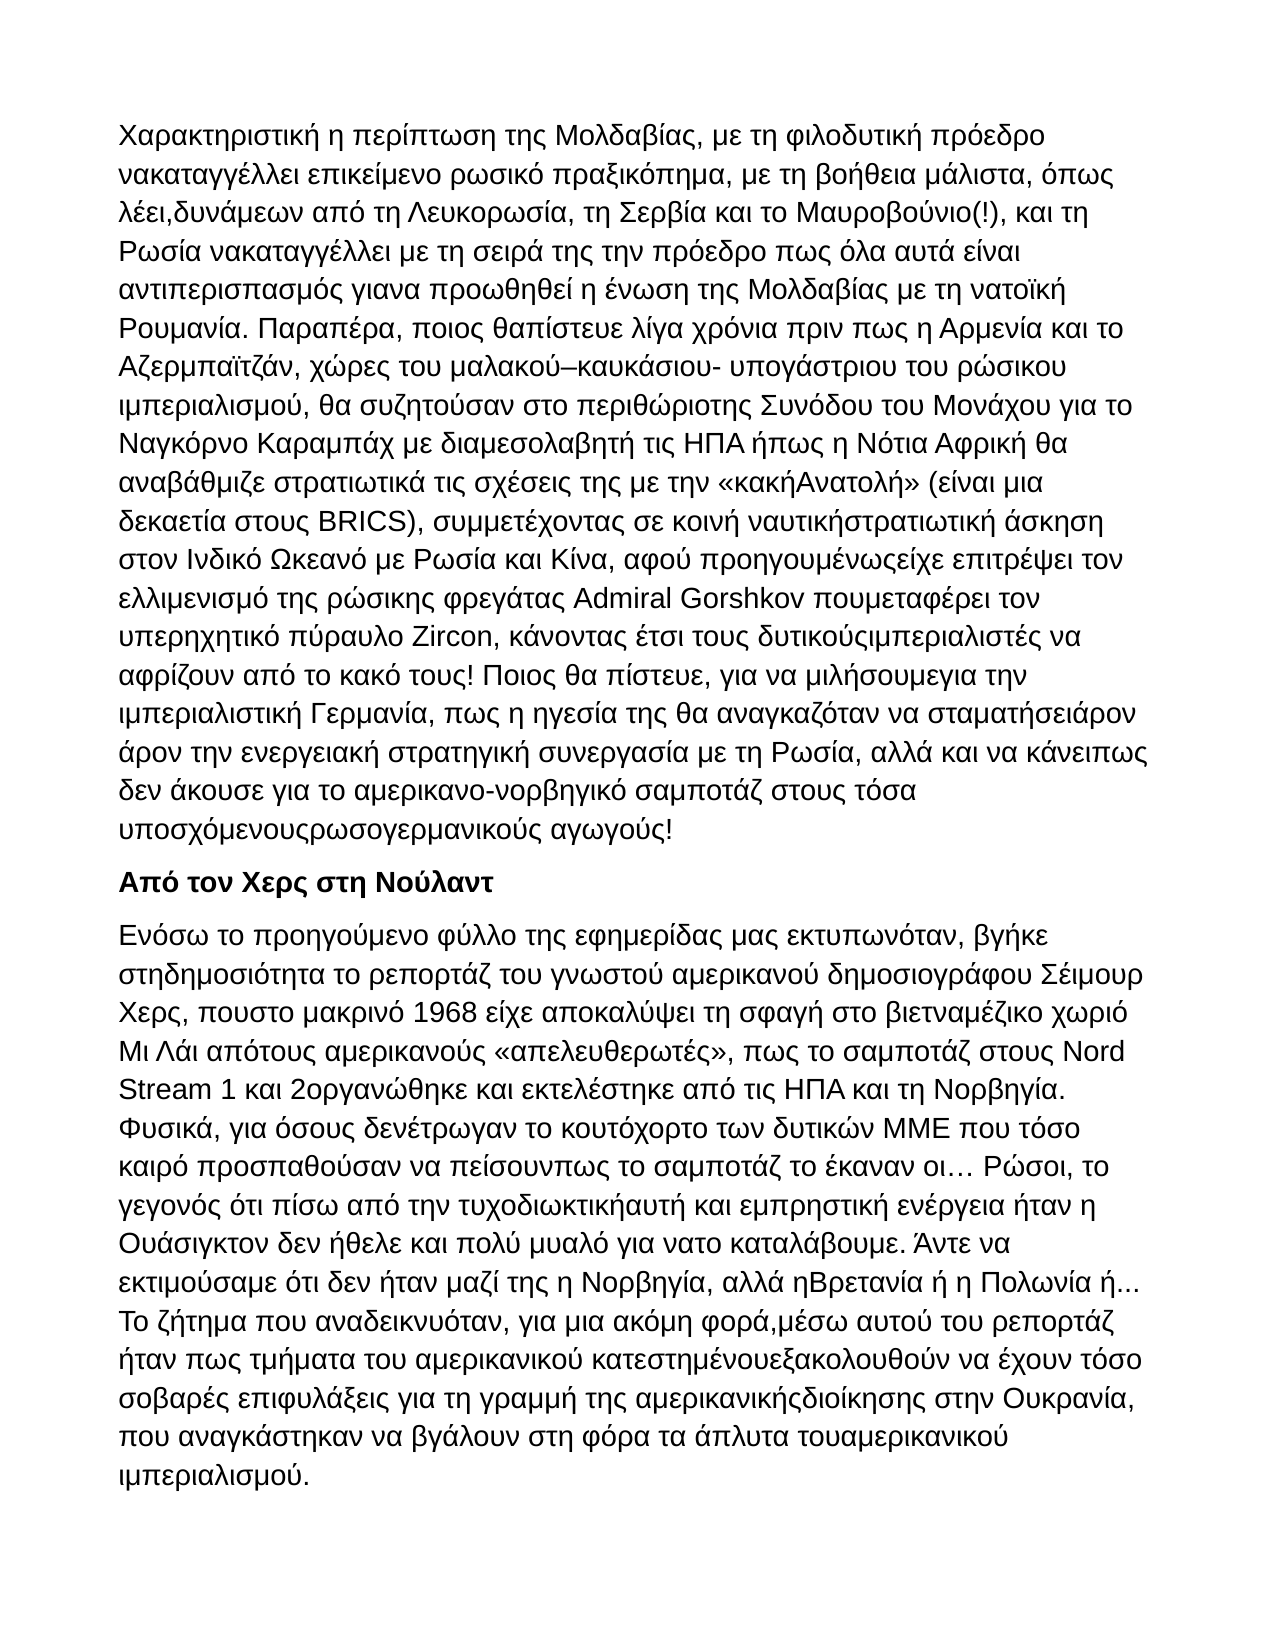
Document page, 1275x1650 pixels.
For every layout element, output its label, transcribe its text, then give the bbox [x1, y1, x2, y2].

text Από τον Χερς στη Νούλαντ [118, 865, 1157, 898]
text Χαρακτηριστική η περίπτωση της Μολδαβίας, με τη φιλοδυτική πρόεδρο νακαταγγέλλει επικείμενο ρωσικό πραξικόπημα, με τη βοήθεια μάλιστα, όπως λέει,δυνάμεων από τη Λευκορωσία, τη Σερβία και το Μαυροβούνιο(!), και τη Ρωσία νακαταγγέλλει με τη σειρά της την πρόεδρο πως όλα αυτά είναι αντιπερισπασμός γιανα προωθηθεί η ένωση της Μολδαβίας με τη νατοϊκή Ρουμανία. Παραπέρα, ποιος θαπίστευε λίγα χρόνια πριν πως η Αρμενία και το Αζερμπαϊτζάν, χώρες του μαλακού–καυκάσιου- υπογάστριου του ρώσικου ιμπεριαλισμού, θα συζητούσαν στο περιθώριοτης Συνόδου του Μονάχου για το Ναγκόρνο Καραμπάχ με διαμεσολαβητή τις ΗΠΑ ήπως η Νότια Αφρική θα αναβάθμιζε στρατιωτικά τις σχέσεις της με την «κακήΑνατολή» (είναι μια δεκαετία στους BRICS), συμμετέχοντας σε κοινή ναυτικήστρατιωτική άσκηση στον Ινδικό Ωκεανό με Ρωσία και Κίνα, αφού προηγουμένωςείχε επιτρέψει τον ελλιμενισμό της ρώσικης φρεγάτας Admiral Gorshkov πουμεταφέρει τον υπερηχητικό πύραυλο Zircon, κάνοντας έτσι τους δυτικούςιμπεριαλιστές να αφρίζουν από το κακό τους! Ποιος θα πίστευε, για να μιλήσουμεγια την ιμπεριαλιστική Γερμανία, πως η ηγεσία της θα αναγκαζόταν να σταματήσειάρον άρον την ενεργειακή στρατηγική συνεργασία με τη Ρωσία, αλλά και να κάνειπως δεν άκουσε για το αμερικανο-νορβηγικό σαμποτάζ στους τόσα υποσχόμενουςρωσογερμανικούς αγωγούς! [118, 118, 1157, 845]
text Ενόσω το προηγούμενο φύλλο της εφημερίδας μας εκτυπωνόταν, βγήκε στηδημοσιότητα το ρεπορτάζ του γνωστού αμερικανού δημοσιογράφου Σέιμουρ Χερς, πουστο μακρινό 1968 είχε αποκαλύψει τη σφαγή στο βιετναμέζικο χωριό Μι Λάι απότους αμερικανούς «απελευθερωτές», πως το σαμποτάζ στους Nord Stream 1 και 2οργανώθηκε και εκτελέστηκε από τις ΗΠΑ και τη Νορβηγία. Φυσικά, για όσους δενέτρωγαν το κουτόχορτο των δυτικών ΜΜΕ που τόσο καιρό προσπαθούσαν να πείσουνπως το σαμποτάζ το έκαναν οι… Ρώσοι, το γεγονός ότι πίσω από την τυχοδιωκτικήαυτή και εμπρηστική ενέργεια ήταν η Ουάσιγκτον δεν ήθελε και πολύ μυαλό για νατο καταλάβουμε. Άντε να εκτιμούσαμε ότι δεν ήταν μαζί της η Νορβηγία, αλλά ηΒρετανία ή η Πολωνία ή... Το ζήτημα που αναδεικνυόταν, για μια ακόμη φορά,μέσω αυτού του ρεπορτάζ ήταν πως τμήματα του αμερικανικού κατεστημένουεξακολουθούν να έχουν τόσο σοβαρές επιφυλάξεις για τη γραμμή της αμερικανικήςδιοίκησης στην Ουκρανία, που αναγκάστηκαν να βγάλουν στη φόρα τα άπλυτα τουαμερικανικού ιμπεριαλισμού. [118, 918, 1157, 1491]
